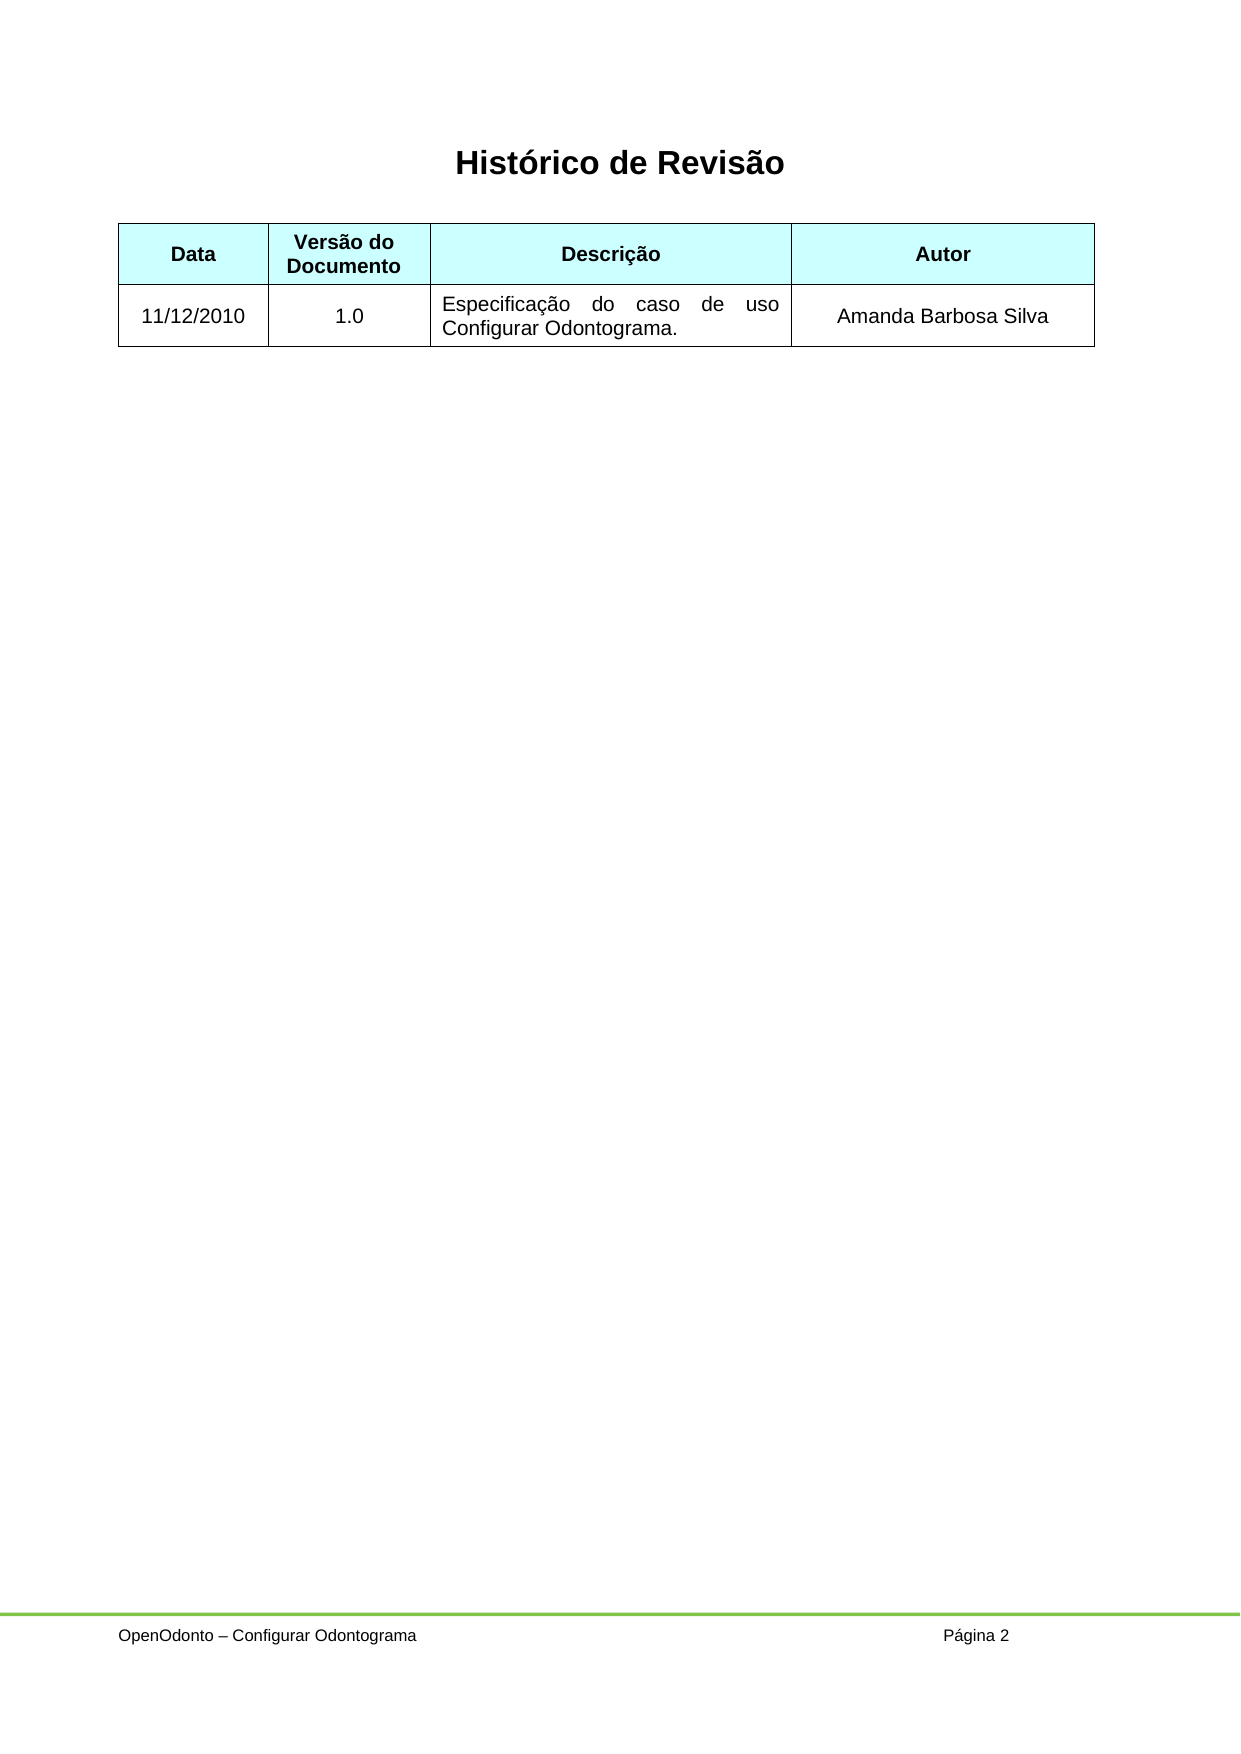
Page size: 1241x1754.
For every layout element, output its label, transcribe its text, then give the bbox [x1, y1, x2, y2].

table_cell 1.0 [269, 285, 430, 346]
table_cell Especificação do caso de uso Configurar Odontograma. [431, 285, 791, 346]
title Histórico de Revisão [118, 143, 1122, 182]
table_header Descrição [431, 224, 791, 284]
table_cell 11/12/2010 [119, 285, 268, 346]
table_header Versão do Documento [269, 224, 430, 284]
table_cell Amanda Barbosa Silva [792, 285, 1094, 346]
table_header Autor [792, 224, 1094, 284]
table_header Data [119, 224, 268, 284]
